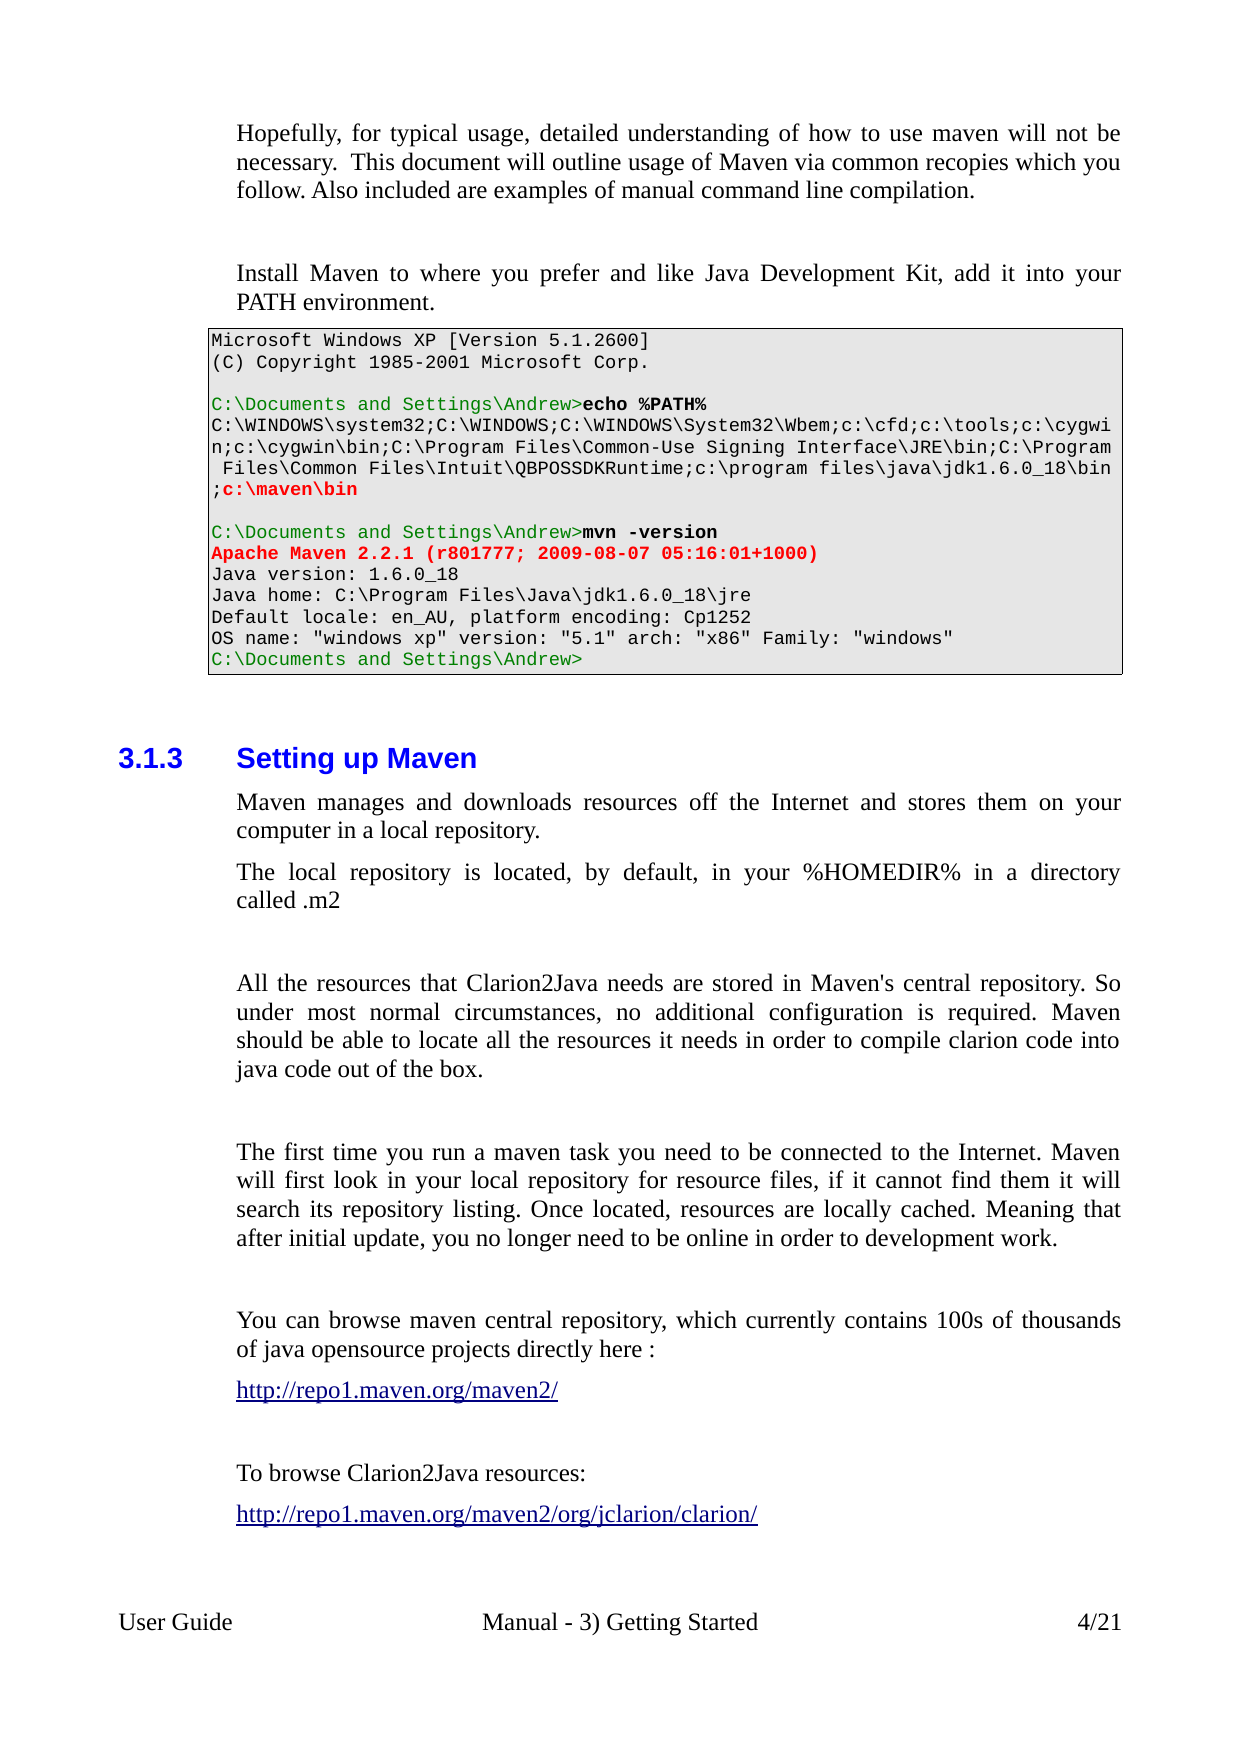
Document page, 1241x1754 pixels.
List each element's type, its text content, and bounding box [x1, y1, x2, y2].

text OS name: "windows xp" version: "5.1" arch: "x86" Family: "windows" [209, 626, 1122, 647]
text (C) Copyright 1985-2001 Microsoft Corp. [209, 349, 1122, 371]
text C:\Documents and Settings\Andrew>echo %PATH% [209, 392, 1122, 413]
text C:\WINDOWS\system32;C:\WINDOWS;C:\WINDOWS\System32\Wbem;c:\cfd;c:\tools;c:\cygwi [209, 413, 1122, 434]
text Apache Maven 2.2.1 (r801777; 2009-08-07 05:16:01+1000) [209, 541, 1122, 562]
text The first time you run a maven task you need to be connected to the Internet. Maven will first look in your local repository for resource files, if it cannot find them it will search its repository listing. Once located, resources are locally cached. Meaning that after initial update, you no longer need to be online in order to development work. [236, 1137, 1122, 1252]
text C:\Documents and Settings\Andrew> [209, 647, 1122, 674]
text n;c:\cygwin\bin;C:\Program Files\Common-Use Signing Interface\JRE\bin;C:\Program [209, 434, 1122, 456]
subtitle Setting up Maven [118, 741, 1122, 774]
text To browse Clarion2Java resources: [236, 1458, 1122, 1487]
text http://repo1.maven.org/maven2/org/jclarion/clarion/ [236, 1499, 1122, 1528]
text Hopefully, for typical usage, detailed understanding of how to use maven will not be necessary. This document will outline usage of Maven via common recopies which you follow. Also included are examples of manual command line compilation. [236, 118, 1122, 204]
text Default locale: en_AU, platform encoding: Cp1252 [209, 604, 1122, 626]
text Java home: C:\Program Files\Java\jdk1.6.0_18\jre [209, 583, 1122, 604]
text You can browse maven central repository, which currently contains 100s of thousands of java opensource projects directly here : [236, 1305, 1122, 1363]
text Java version: 1.6.0_18 [209, 562, 1122, 583]
text Files\Common Files\Intuit\QBPOSSDKRuntime;c:\program files\java\jdk1.6.0_18\bin [209, 456, 1122, 477]
text ;c:\maven\bin [209, 477, 1122, 498]
text Install Maven to where you prefer and like Java Development Kit, add it into your PATH environment. [236, 258, 1122, 316]
text All the resources that Clarion2Java needs are stored in Maven's central repository. So under most normal circumstances, no additional configuration is required. Maven should be able to locate all the resources it needs in order to compile clarion code into java code out of the box. [236, 968, 1122, 1083]
text http://repo1.maven.org/maven2/ [236, 1375, 1122, 1404]
text Microsoft Windows XP [Version 5.1.2600] [209, 329, 1122, 349]
text C:\Documents and Settings\Andrew>mvn -version [209, 519, 1122, 541]
text Maven manages and downloads resources off the Internet and stores them on your computer in a local repository. [236, 787, 1122, 844]
text The local repository is located, by default, in your %HOMEDIR% in a directory called .m2 [236, 857, 1122, 914]
